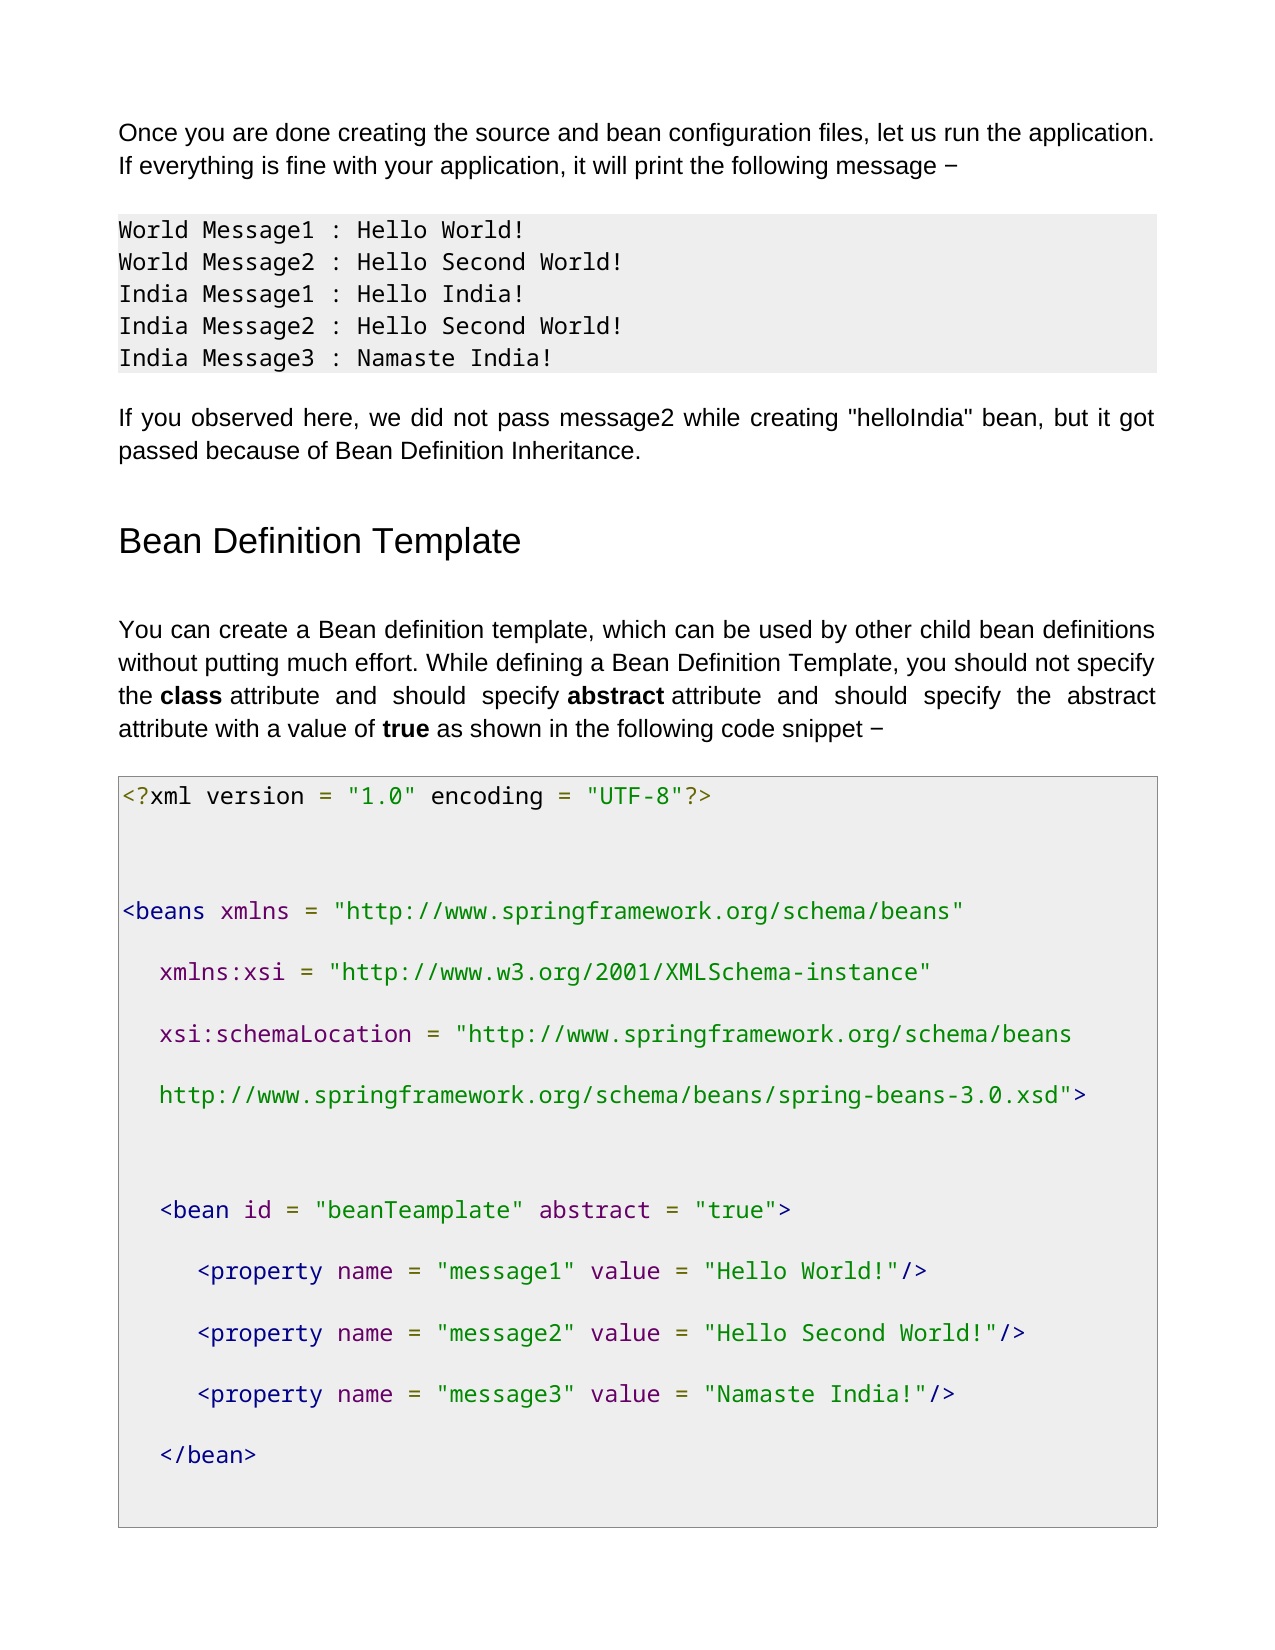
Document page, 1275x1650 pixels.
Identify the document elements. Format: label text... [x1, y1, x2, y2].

text <beans xmlns = "http://www.springframework.org/schema/beans" [119, 891, 1157, 926]
text xmlns:xsi = "http://www.w3.org/2001/XMLSchema-instance" [119, 952, 1157, 987]
text India Message2 : Hello Second World! [118, 309, 1157, 342]
text <property name = "message1" value = "Hello World!"/> [119, 1251, 1157, 1286]
text </bean> [119, 1436, 1157, 1471]
text <property name = "message3" value = "Namaste India!"/> [119, 1374, 1157, 1409]
text <?xml version = "1.0" encoding = "UTF-8"?> [119, 777, 1157, 811]
text xsi:schemaLocation = "http://www.springframework.org/schema/beans [119, 1014, 1157, 1049]
text India Message1 : Hello India! [118, 278, 1157, 309]
text World Message1 : Hello World! [118, 214, 1157, 246]
text <bean id = "beanTeamplate" abstract = "true"> [119, 1190, 1157, 1225]
text World Message2 : Hello Second World! [118, 246, 1157, 278]
text http://www.springframework.org/schema/beans/spring-beans-3.0.xsd"> [119, 1075, 1157, 1110]
text Once you are done creating the source and bean configuration files, let us run the application. If everything is fine with your application, it will print the following message − [118, 118, 1157, 180]
text You can create a Bean definition template, which can be used by other child bean definitions without putting much effort. While defining a Bean Definition Template, you should not specify the class attribute and should specify abstract attribute and should specify the abstract attribute with a value of true as shown in the following code snippet − [118, 614, 1157, 742]
text If you observed here, we did not pass message2 while creating "helloIndia" bean, but it got passed because of Bean Definition Inheritance. [118, 403, 1157, 465]
text India Message3 : Namaste India! [118, 342, 1157, 373]
subtitle Bean Definition Template [118, 519, 1157, 561]
text <property name = "message2" value = "Hello Second World!"/> [119, 1313, 1157, 1348]
